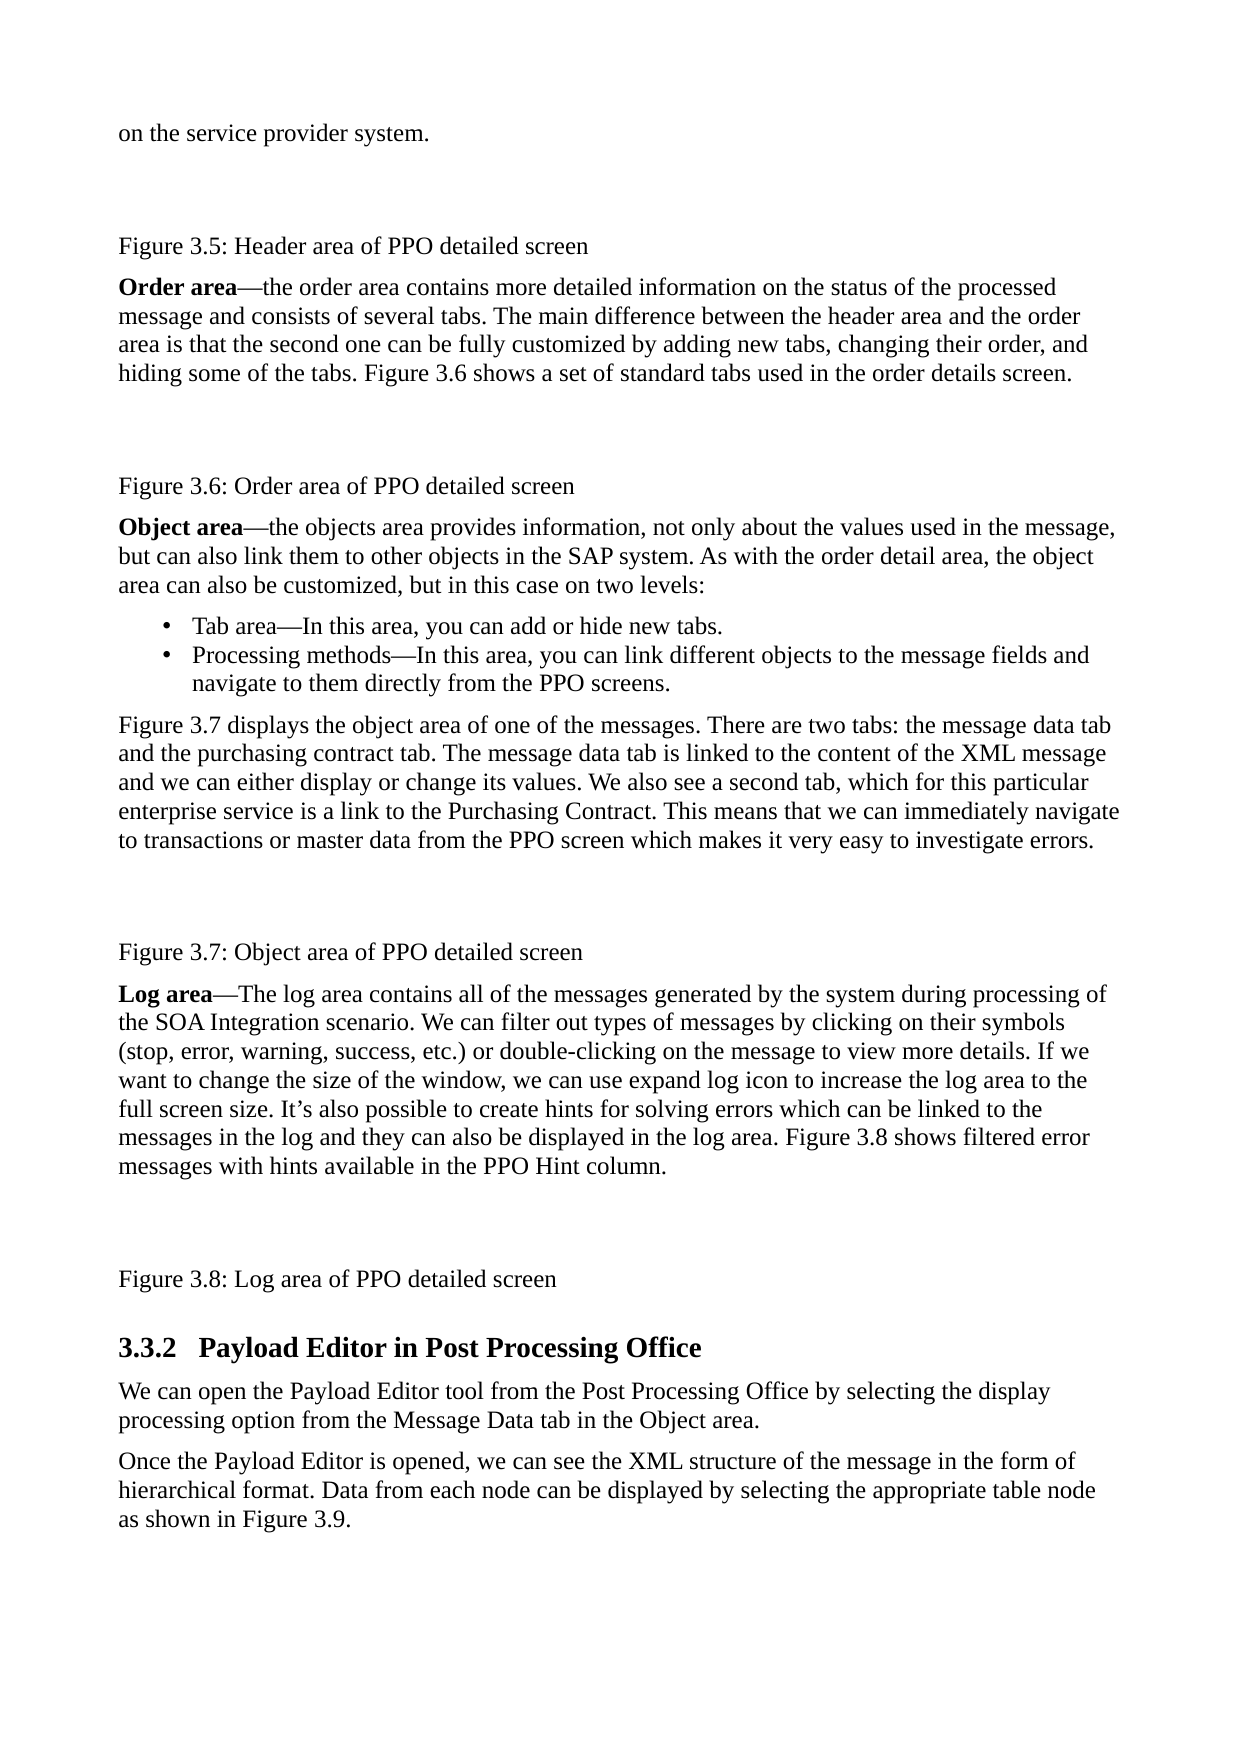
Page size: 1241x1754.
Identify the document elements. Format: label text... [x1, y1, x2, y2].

text Figure 3.6: Order area of PPO detailed screen [118, 471, 1122, 500]
text We can open the Payload Editor tool from the Post Processing Office by selecting the display processing option from the Message Data tab in the Object area. [118, 1376, 1122, 1434]
list Processing methods—In this area, you can link different objects to the message fields and navigate to them directly from the PPO screens. [162, 640, 1122, 697]
text Once the Payload Editor is opened, we can see the XML structure of the message in the form of hierarchical format. Data from each node can be displayed by selecting the appropriate table node as shown in Figure 3.9. [118, 1446, 1122, 1532]
text Log area—The log area contains all of the messages generated by the system during processing of the SOA Integration scenario. We can filter out types of messages by clicking on their symbols (stop, error, warning, success, etc.) or double-clicking on the message to view more details. If we want to change the size of the window, we can use expand log icon to increase the log area to the full screen size. It’s also possible to create hints for solving errors which can be linked to the messages in the log and they can also be displayed in the log area. Figure 3.8 shows filtered error messages with hints available in the PPO Hint column. [118, 979, 1122, 1180]
text Figure 3.8: Log area of PPO detailed screen [118, 1264, 1122, 1293]
text on the service provider system. [118, 118, 1122, 147]
text Object area—the objects area provides information, not only about the values used in the message, but can also link them to other objects in the SAP system. As with the order detail area, the object area can also be customized, but in this case on two levels: [118, 512, 1122, 598]
text Figure 3.7: Object area of PPO detailed screen [118, 937, 1122, 966]
text Figure 3.7 displays the object area of one of the messages. There are two tabs: the message data tab and the purchasing contract tab. The message data tab is linked to the content of the XML message and we can either display or change its values. We also see a second tab, which for this particular enterprise service is a link to the Purchasing Contract. This means that we can immediately navigate to transactions or master data from the PPO screen which makes it very easy to investigate errors. [118, 710, 1122, 853]
text Order area—the order area contains more detailed information on the status of the processed message and consists of several tabs. The main difference between the header area and the order area is that the second one can be fully customized by adding new tabs, changing their order, and hiding some of the tabs. Figure 3.6 shows a set of standard tabs used in the order details screen. [118, 272, 1122, 387]
list Tab area—In this area, you can add or hide new tabs. [162, 611, 1122, 640]
text Figure 3.5: Header area of PPO detailed screen [118, 231, 1122, 259]
subtitle 3.3.2 Payload Editor in Post Processing Office [118, 1330, 1122, 1364]
